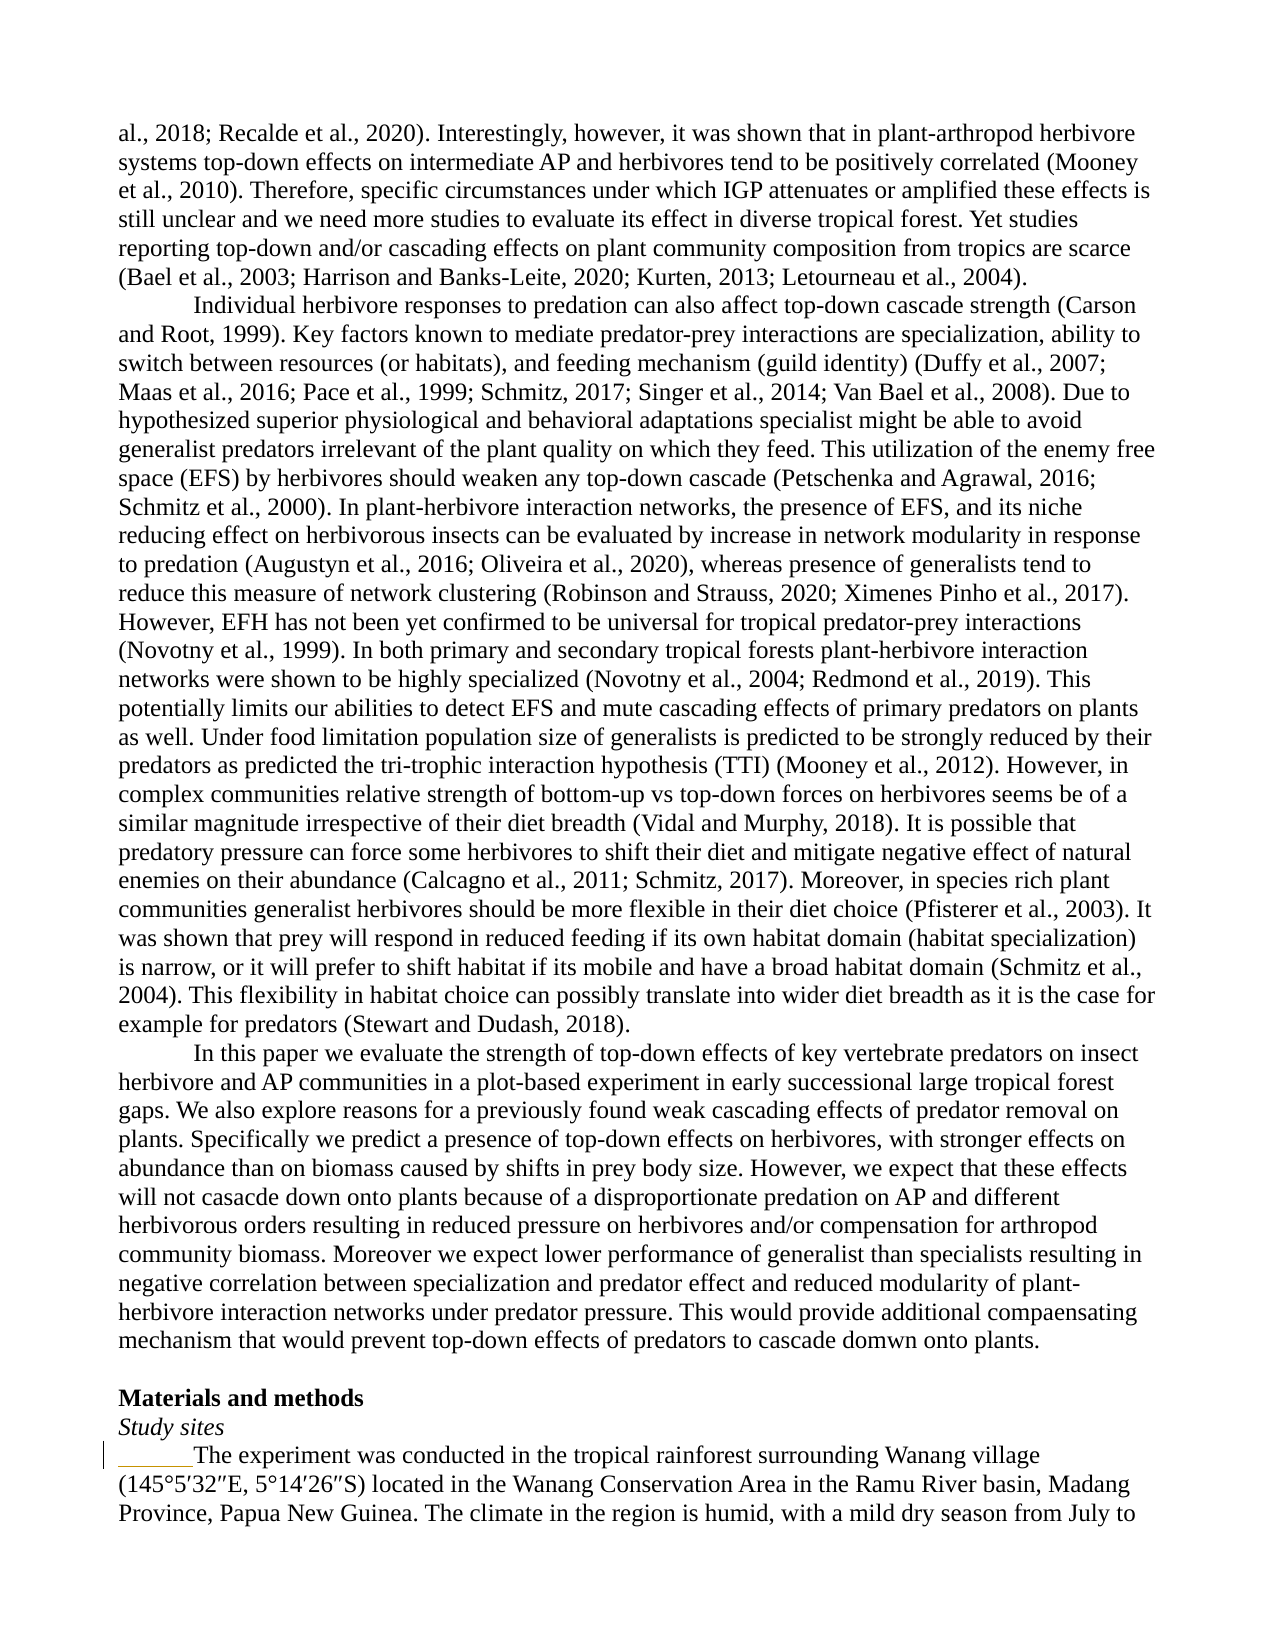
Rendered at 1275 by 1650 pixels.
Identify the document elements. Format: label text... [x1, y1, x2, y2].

text Individual herbivore responses to predation can also affect top-down cascade strength (Carson and Root, 1999). Key factors known to mediate predator-prey interactions are specialization, ability to switch between resources (or habitats), and feeding mechanism (guild identity) (Duffy et al., 2007; Maas et al., 2016; Pace et al., 1999; Schmitz, 2017; Singer et al., 2014; Van Bael et al., 2008). Due to hypothesized superior physiological and behavioral adaptations specialist might be able to avoid generalist predators irrelevant of the plant quality on which they feed. This utilization of the enemy free space (EFS) by herbivores should weaken any top-down cascade (Petschenka and Agrawal, 2016; Schmitz et al., 2000). In plant-herbivore interaction networks, the presence of EFS, and its niche reducing effect on herbivorous insects can be evaluated by increase in network modularity in response to predation (Augustyn et al., 2016; Oliveira et al., 2020), whereas presence of generalists tend to reduce this measure of network clustering (Robinson and Strauss, 2020; Ximenes Pinho et al., 2017). However, EFH has not been yet confirmed to be universal for tropical predator-prey interactions (Novotny et al., 1999). In both primary and secondary tropical forests plant-herbivore interaction networks were shown to be highly specialized (Novotny et al., 2004; Redmond et al., 2019). This potentially limits our abilities to detect EFS and mute cascading effects of primary predators on plants as well. Under food limitation population size of generalists is predicted to be strongly reduced by their predators as predicted the tri-trophic interaction hypothesis (TTI) (Mooney et al., 2012). However, in complex communities relative strength of bottom-up vs top-down forces on herbivores seems be of a similar magnitude irrespective of their diet breadth (Vidal and Murphy, 2018). It is possible that predatory pressure can force some herbivores to shift their diet and mitigate negative effect of natural enemies on their abundance (Calcagno et al., 2011; Schmitz, 2017). Moreover, in species rich plant communities generalist herbivores should be more flexible in their diet choice (Pfisterer et al., 2003). It was shown that prey will respond in reduced feeding if its own habitat domain (habitat specialization) is narrow, or it will prefer to shift habitat if its mobile and have a broad habitat domain (Schmitz et al., 2004). This flexibility in habitat choice can possibly translate into wider diet breadth as it is the case for example for predators (Stewart and Dudash, 2018). [118, 291, 1157, 1038]
text The experiment was conducted in the tropical rainforest surrounding Wanang village (145°5′32″E, 5°14′26″S) located in the Wanang Conservation Area in the Ramu River basin, Madang Province, Papua New Guinea. The climate in the region is humid, with a mild dry season from July to [118, 1441, 1157, 1527]
text Study sites [118, 1412, 1157, 1441]
text Materials and methods [118, 1383, 1157, 1412]
text In this paper we evaluate the strength of top-down effects of key vertebrate predators on insect herbivore and AP communities in a plot-based experiment in early successional large tropical forest gaps. We also explore reasons for a previously found weak cascading effects of predator removal on plants. Specifically we predict a presence of top-down effects on herbivores, with stronger effects on abundance than on biomass caused by shifts in prey body size. However, we expect that these effects will not casacde down onto plants because of a disproportionate predation on AP and different herbivorous orders resulting in reduced pressure on herbivores and/or compensation for arthropod community biomass. Moreover we expect lower performance of generalist than specialists resulting in negative correlation between specialization and predator effect and reduced modularity of plant-herbivore interaction networks under predator pressure. This would provide additional compaensating mechanism that would prevent top-down effects of predators to cascade domwn onto plants. [118, 1038, 1157, 1354]
text al., 2018; Recalde et al., 2020). Interestingly, however, it was shown that in plant-arthropod herbivore systems top-down effects on intermediate AP and herbivores tend to be positively correlated (Mooney et al., 2010). Therefore, specific circumstances under which IGP attenuates or amplified these effects is still unclear and we need more studies to evaluate its effect in diverse tropical forest. Yet studies reporting top-down and/or cascading effects on plant community composition from tropics are scarce (Bael et al., 2003; Harrison and Banks-Leite, 2020; Kurten, 2013; Letourneau et al., 2004). [118, 118, 1157, 291]
